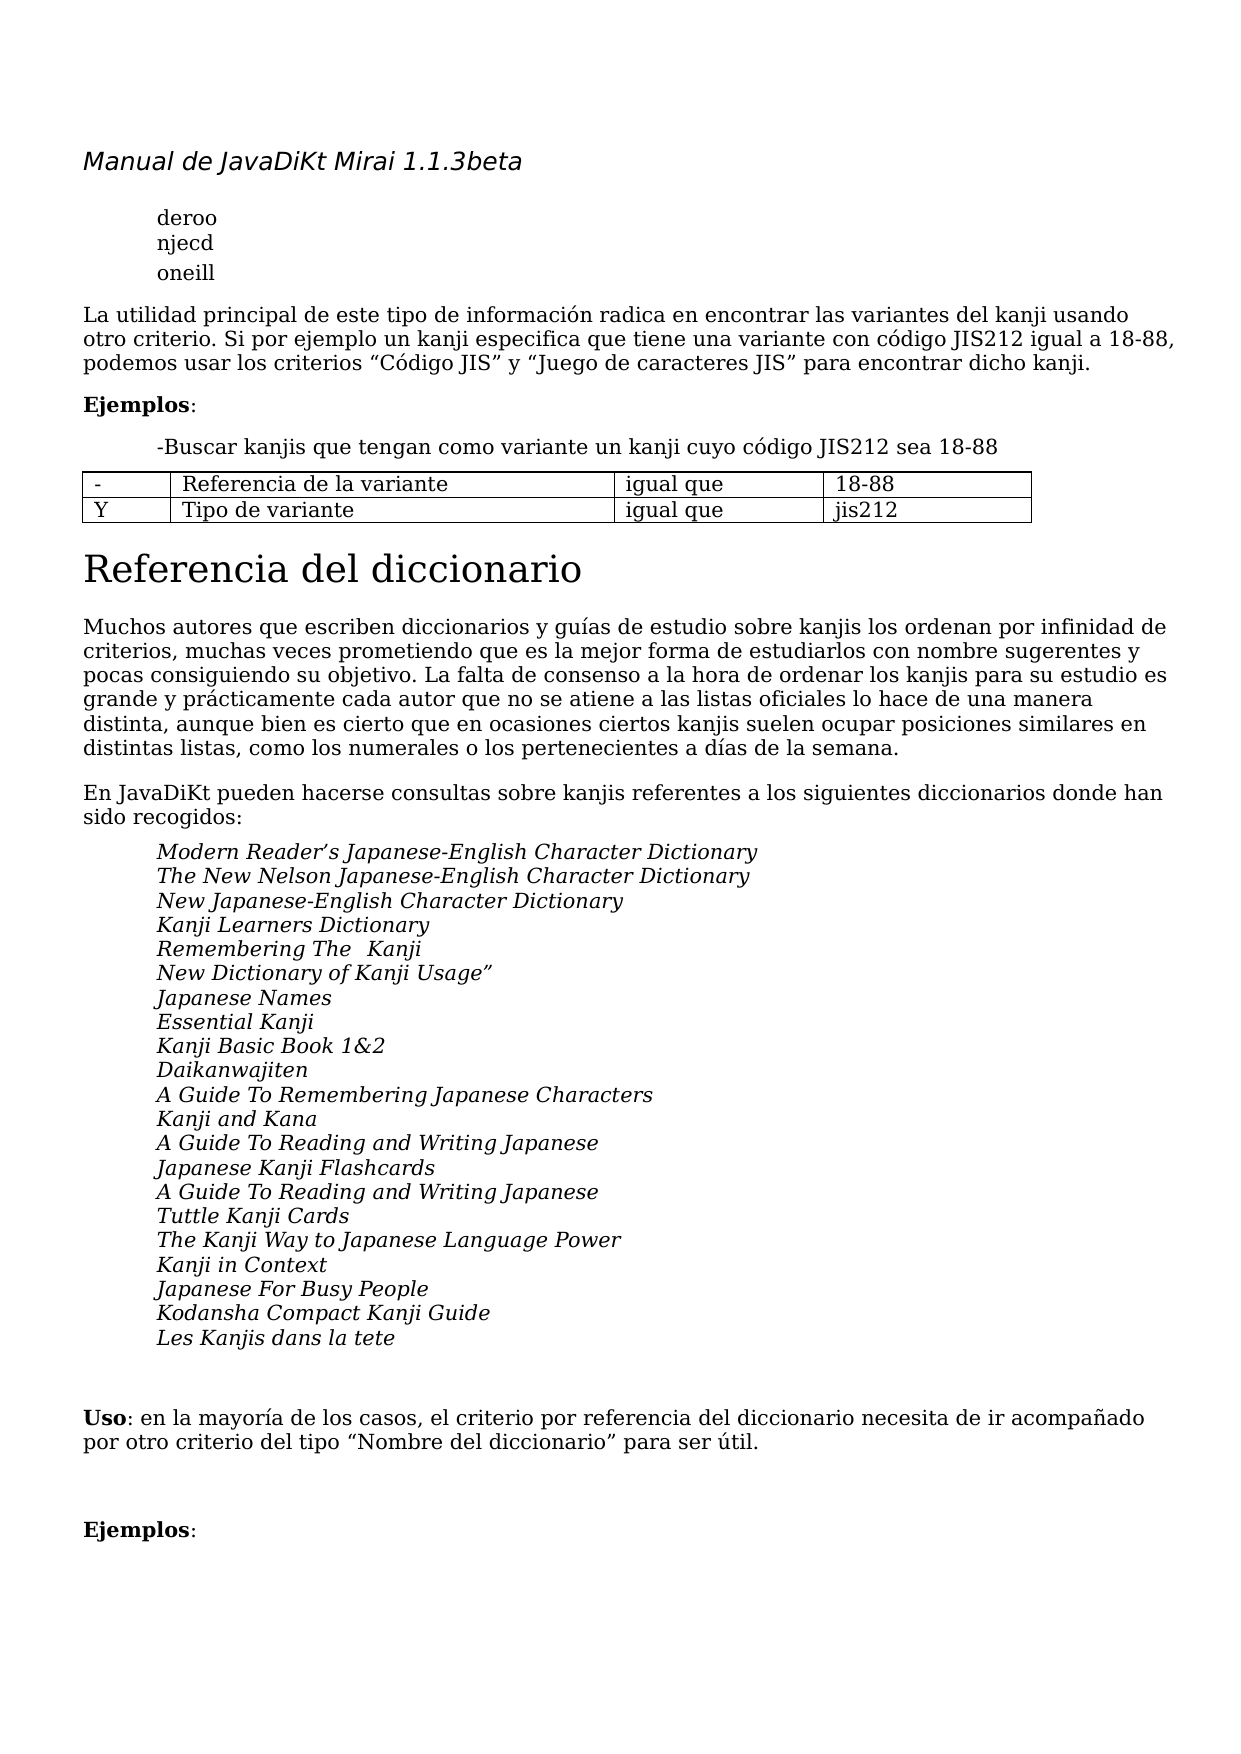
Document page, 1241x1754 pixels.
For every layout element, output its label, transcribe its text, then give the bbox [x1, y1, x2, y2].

text Modern Reader’s Japanese-English Character Dictionary The New Nelson Japanese-English Character Dictionary New Japanese-English Character Dictionary Kanji Learners Dictionary Remembering The Kanji New Dictionary of Kanji Usage” Japanese Names Essential Kanji Kanji Basic Book 1&2 Daikanwajiten A Guide To Remembering Japanese Characters Kanji and Kana A Guide To Reading and Writing Japanese Japanese Kanji Flashcards A Guide To Reading and Writing Japanese Tuttle Kanji Cards The Kanji Way to Japanese Language Power Kanji in Context Japanese For Busy People Kodansha Compact Kanji Guide Les Kanjis dans la tete [157, 840, 1177, 1350]
text En JavaDiKt pueden hacerse consultas sobre kanjis referentes a los siguientes diccionarios donde han sido recogidos: [83, 781, 1177, 830]
text Ejemplos: [83, 393, 1177, 418]
table_header 18-88 [824, 473, 1031, 497]
table_header igual que [615, 473, 823, 497]
text Ejemplos: [83, 1518, 1177, 1543]
table_header Referencia de la variante [171, 473, 614, 497]
subtitle Referencia del diccionario [83, 548, 1177, 592]
text -Buscar kanjis que tengan como variante un kanji cuyo código JIS212 sea 18-88 [83, 435, 1177, 460]
table_header - [83, 473, 170, 497]
text Muchos autores que escriben diccionarios y guías de estudio sobre kanjis los ordenan por infinidad de criterios, muchas veces prometiendo que es la mejor forma de estudiarlos con nombre sugerentes y pocas consiguiendo su objetivo. La falta de consenso a la hora de ordenar los kanjis para su estudio es grande y prácticamente cada autor que no se atiene a las listas oficiales lo hace de una manera distinta, aunque bien es cierto que en ocasiones ciertos kanjis suelen ocupar posiciones similares en distintas listas, como los numerales o los pertenecientes a días de la semana. [83, 615, 1177, 760]
text deroo [157, 206, 1177, 231]
text njecd [157, 231, 1177, 255]
text Uso: en la mayoría de los casos, el criterio por referencia del diccionario necesita de ir acompañado por otro criterio del tipo “Nombre del diccionario” para ser útil. [83, 1405, 1177, 1454]
table_cell Tipo de variante [171, 498, 614, 522]
table_cell Y [83, 498, 170, 522]
text oneill [157, 261, 1177, 285]
table_cell jis212 [824, 498, 1031, 522]
text La utilidad principal de este tipo de información radica en encontrar las variantes del kanji usando otro criterio. Si por ejemplo un kanji especifica que tiene una variante con código JIS212 igual a 18-88, podemos usar los criterios “Código JIS” y “Juego de caracteres JIS” para encontrar dicho kanji. [83, 303, 1177, 376]
table_cell igual que [615, 498, 823, 522]
